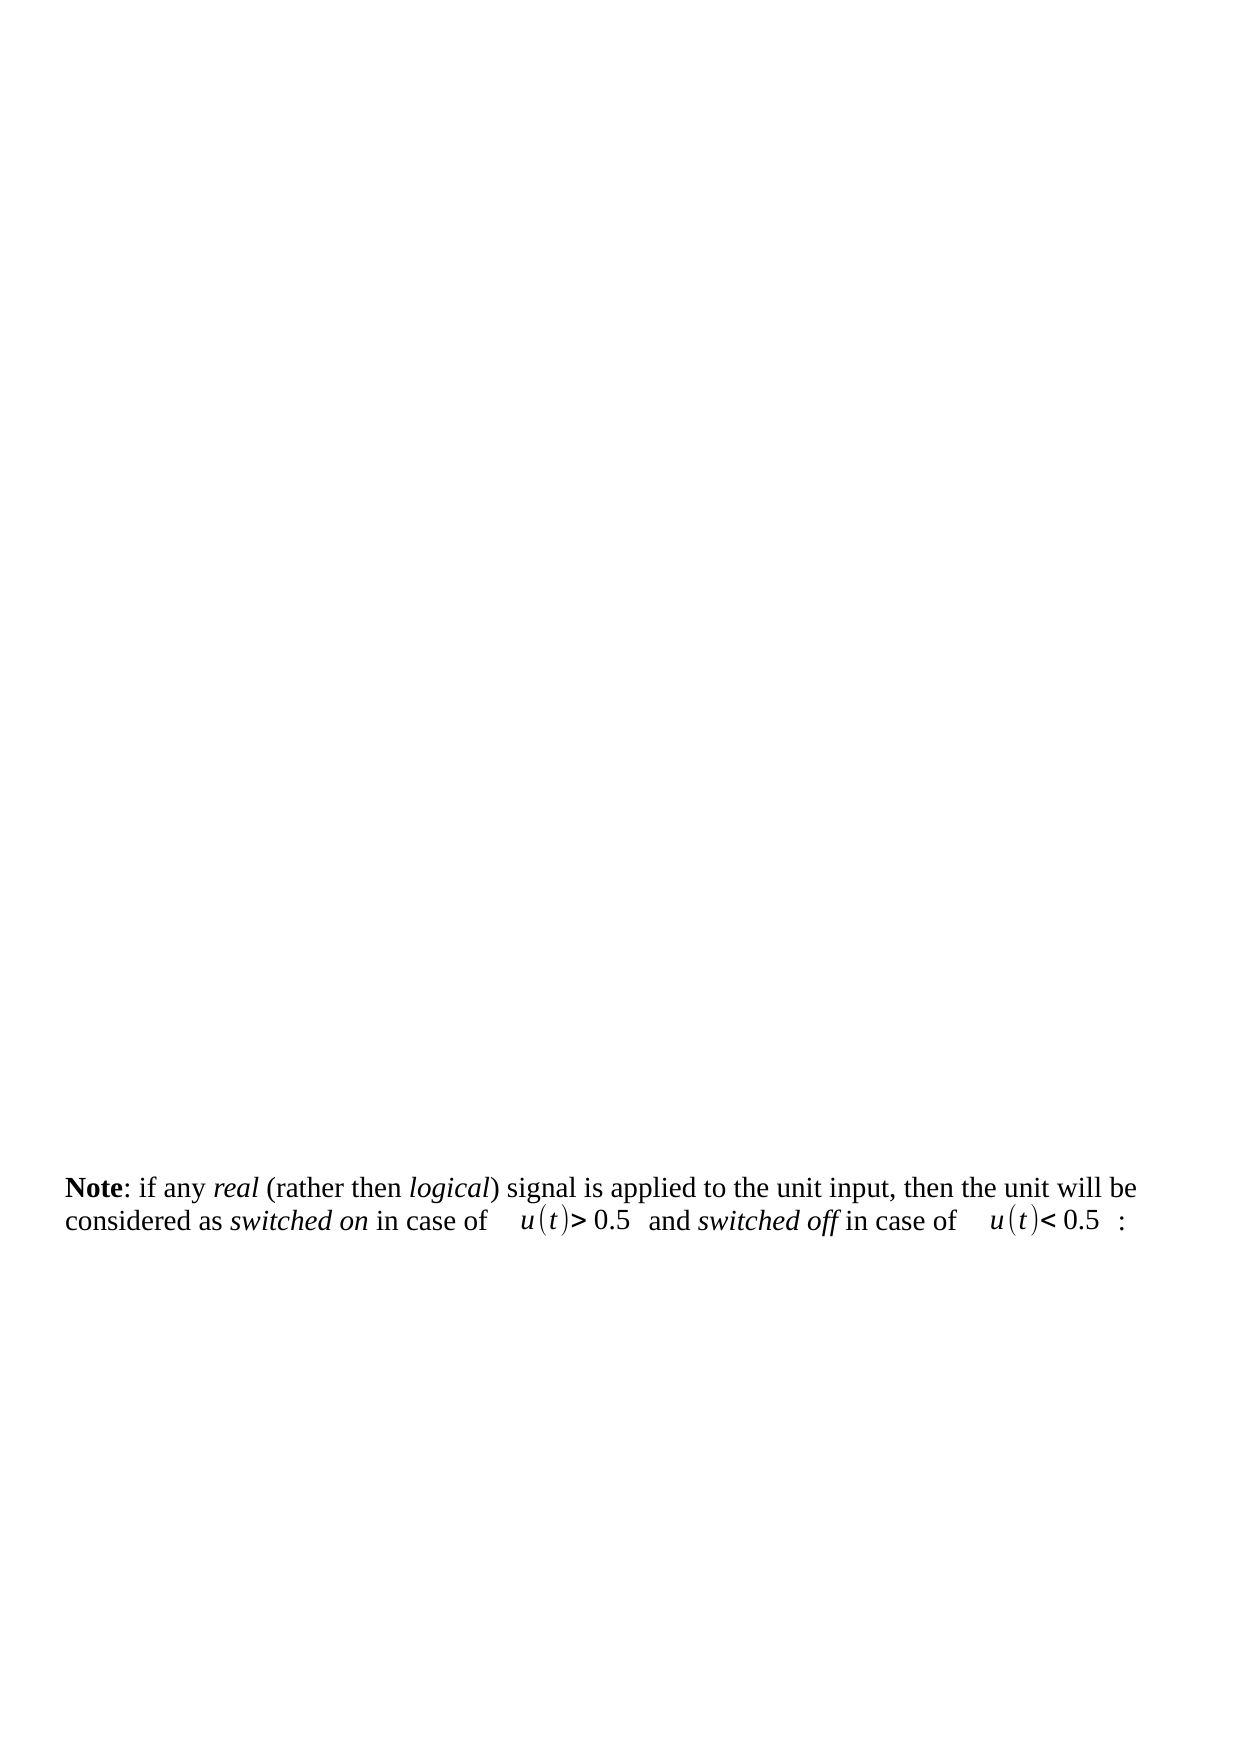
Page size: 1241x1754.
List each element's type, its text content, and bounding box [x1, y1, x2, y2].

table_cell The unit implements a delay (waiting of confirmation) of an input signal over the course of specified time under change of the input logic signal from 0 to 1: whereis for the unit output signal, is for the input signal , is for the switching on confirmation time constant. Important: The unit output can be set to either 0 or 1. Properties: Confirmation times array, sec – the switching on delay . Confirmation time representation – if representation of the "Entry” is specified, then delay time will be taken from the second extent entry. Comparison of the units of switching off delay, switching on delay, and together switching off and switching on delay: When applying the square signal as an input signal (the unit signal is present during 10 sec, and there is not any signal during 20 sec), then the following pictures will be seen at the outputs of these units (with 6 sec switching off delay, 4 sec switching on delay, and together 2 sec switching on and 3 sec switching off delays, respectively): Note: if any real (rather then logical) signal is applied to the unit input, then the unit will be considered as switched on in case of and switched off in case of : [59, 59, 1181, 1243]
